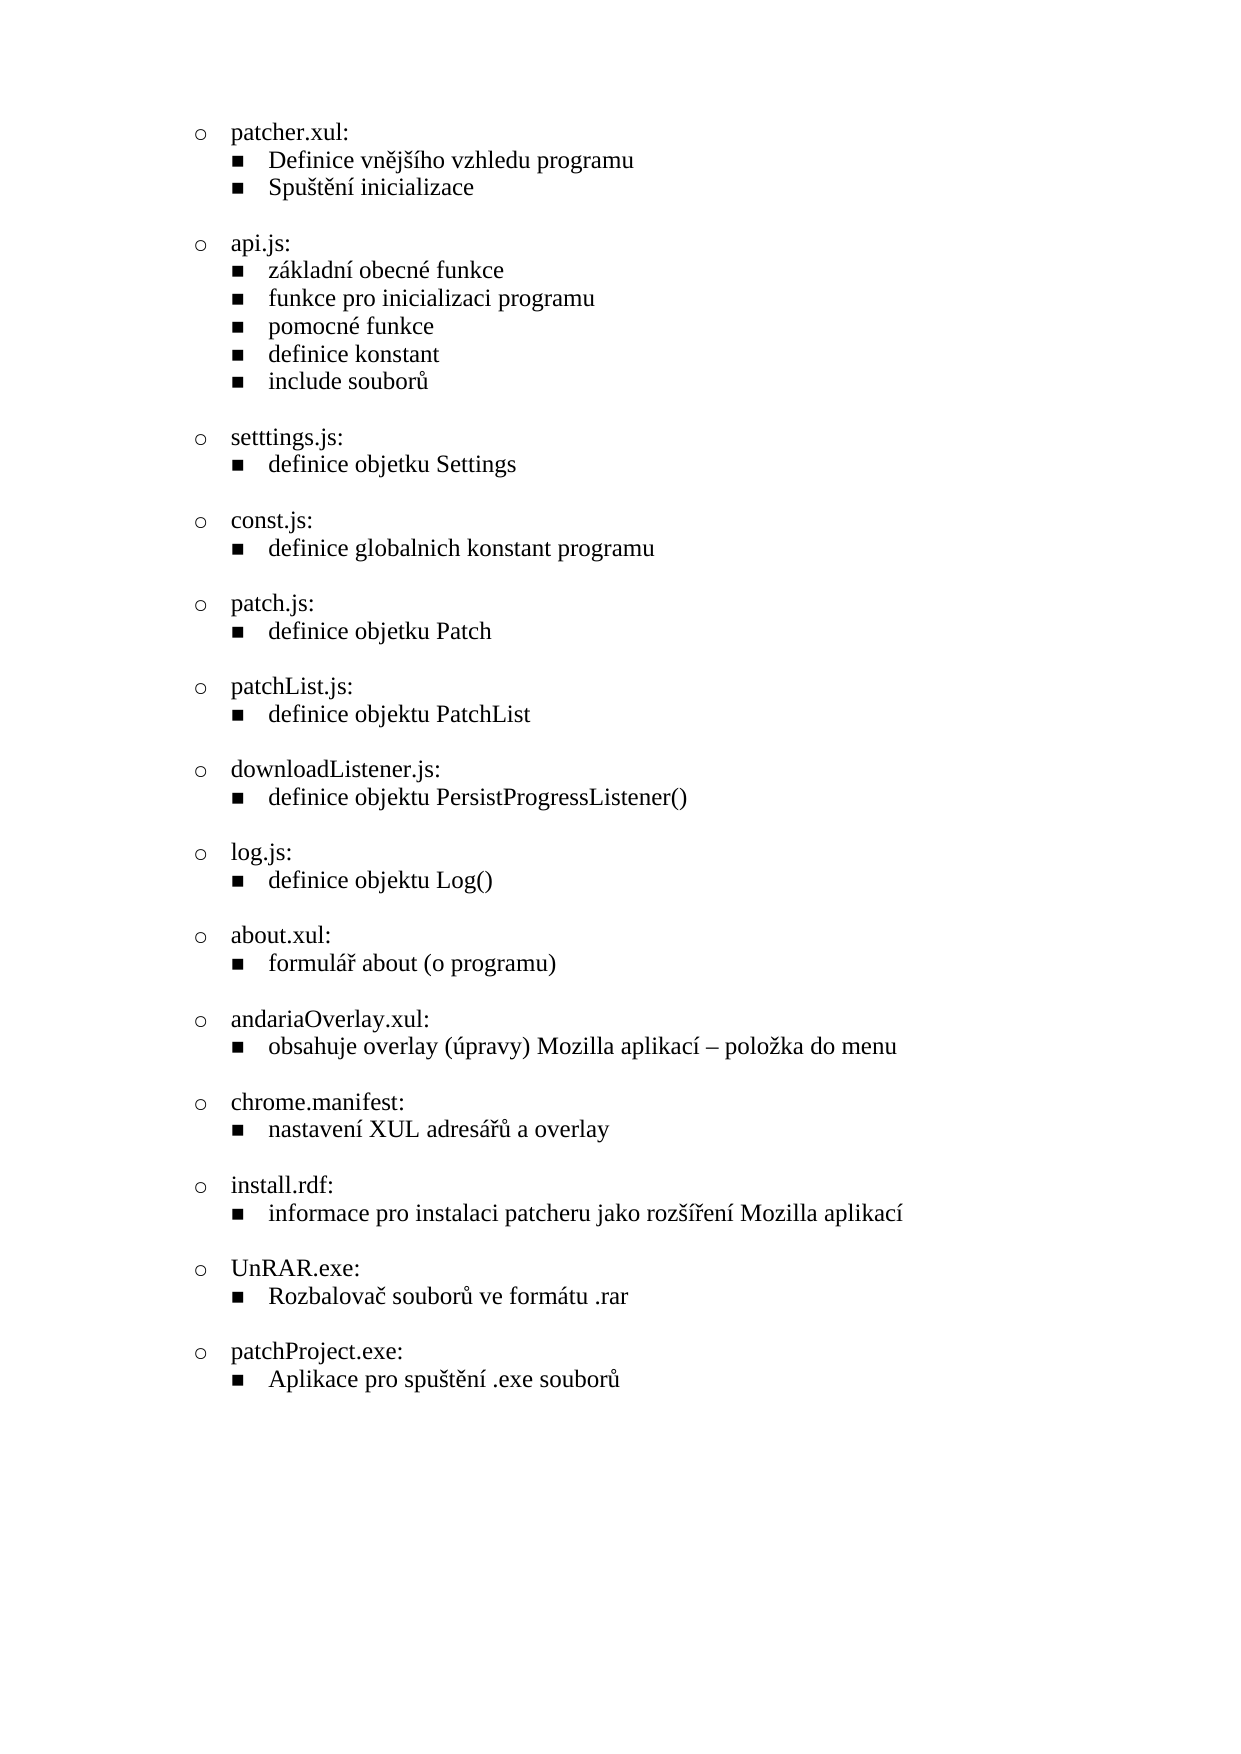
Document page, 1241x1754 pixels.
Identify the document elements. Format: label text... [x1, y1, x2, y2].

list základní obecné funkce [231, 257, 1122, 284]
list definice konstant [231, 340, 1122, 367]
list downloadListener.js: [193, 755, 1122, 783]
list definice objektu Log() [231, 866, 1122, 894]
list funkce pro inicializaci programu [231, 284, 1122, 312]
list patch.js: [193, 589, 1122, 617]
list Aplikace pro spuštění .exe souborů [231, 1365, 1122, 1393]
list definice objektu PersistProgressListener() [231, 783, 1122, 811]
list install.rdf: [193, 1171, 1122, 1199]
list const.js: [193, 506, 1122, 534]
list definice globalnich konstant programu [231, 534, 1122, 561]
list formulář about (o programu) [231, 949, 1122, 977]
list definice objetku Settings [231, 451, 1122, 478]
list obsahuje overlay (úpravy) Mozilla aplikací – položka do menu [231, 1032, 1122, 1060]
list Spuštění inicializace [231, 173, 1122, 201]
list include souborů [231, 367, 1122, 395]
list api.js: [193, 229, 1122, 257]
list definice objektu PatchList [231, 700, 1122, 728]
list nastavení XUL adresářů a overlay [231, 1116, 1122, 1143]
list patcher.xul: [193, 118, 1122, 146]
list definice objetku Patch [231, 617, 1122, 644]
list patchProject.exe: [193, 1337, 1122, 1365]
list setttings.js: [193, 423, 1122, 451]
list log.js: [193, 838, 1122, 866]
list andariaOverlay.xul: [193, 1005, 1122, 1032]
list UnRAR.exe: [193, 1254, 1122, 1282]
list informace pro instalaci patcheru jako rozšíření Mozilla aplikací [231, 1199, 1122, 1226]
list about.xul: [193, 922, 1122, 949]
list chrome.manifest: [193, 1088, 1122, 1116]
list pomocné funkce [231, 312, 1122, 340]
list Definice vnějšího vzhledu programu [231, 146, 1122, 173]
list patchList.js: [193, 672, 1122, 700]
list Rozbalovač souborů ve formátu .rar [231, 1282, 1122, 1309]
